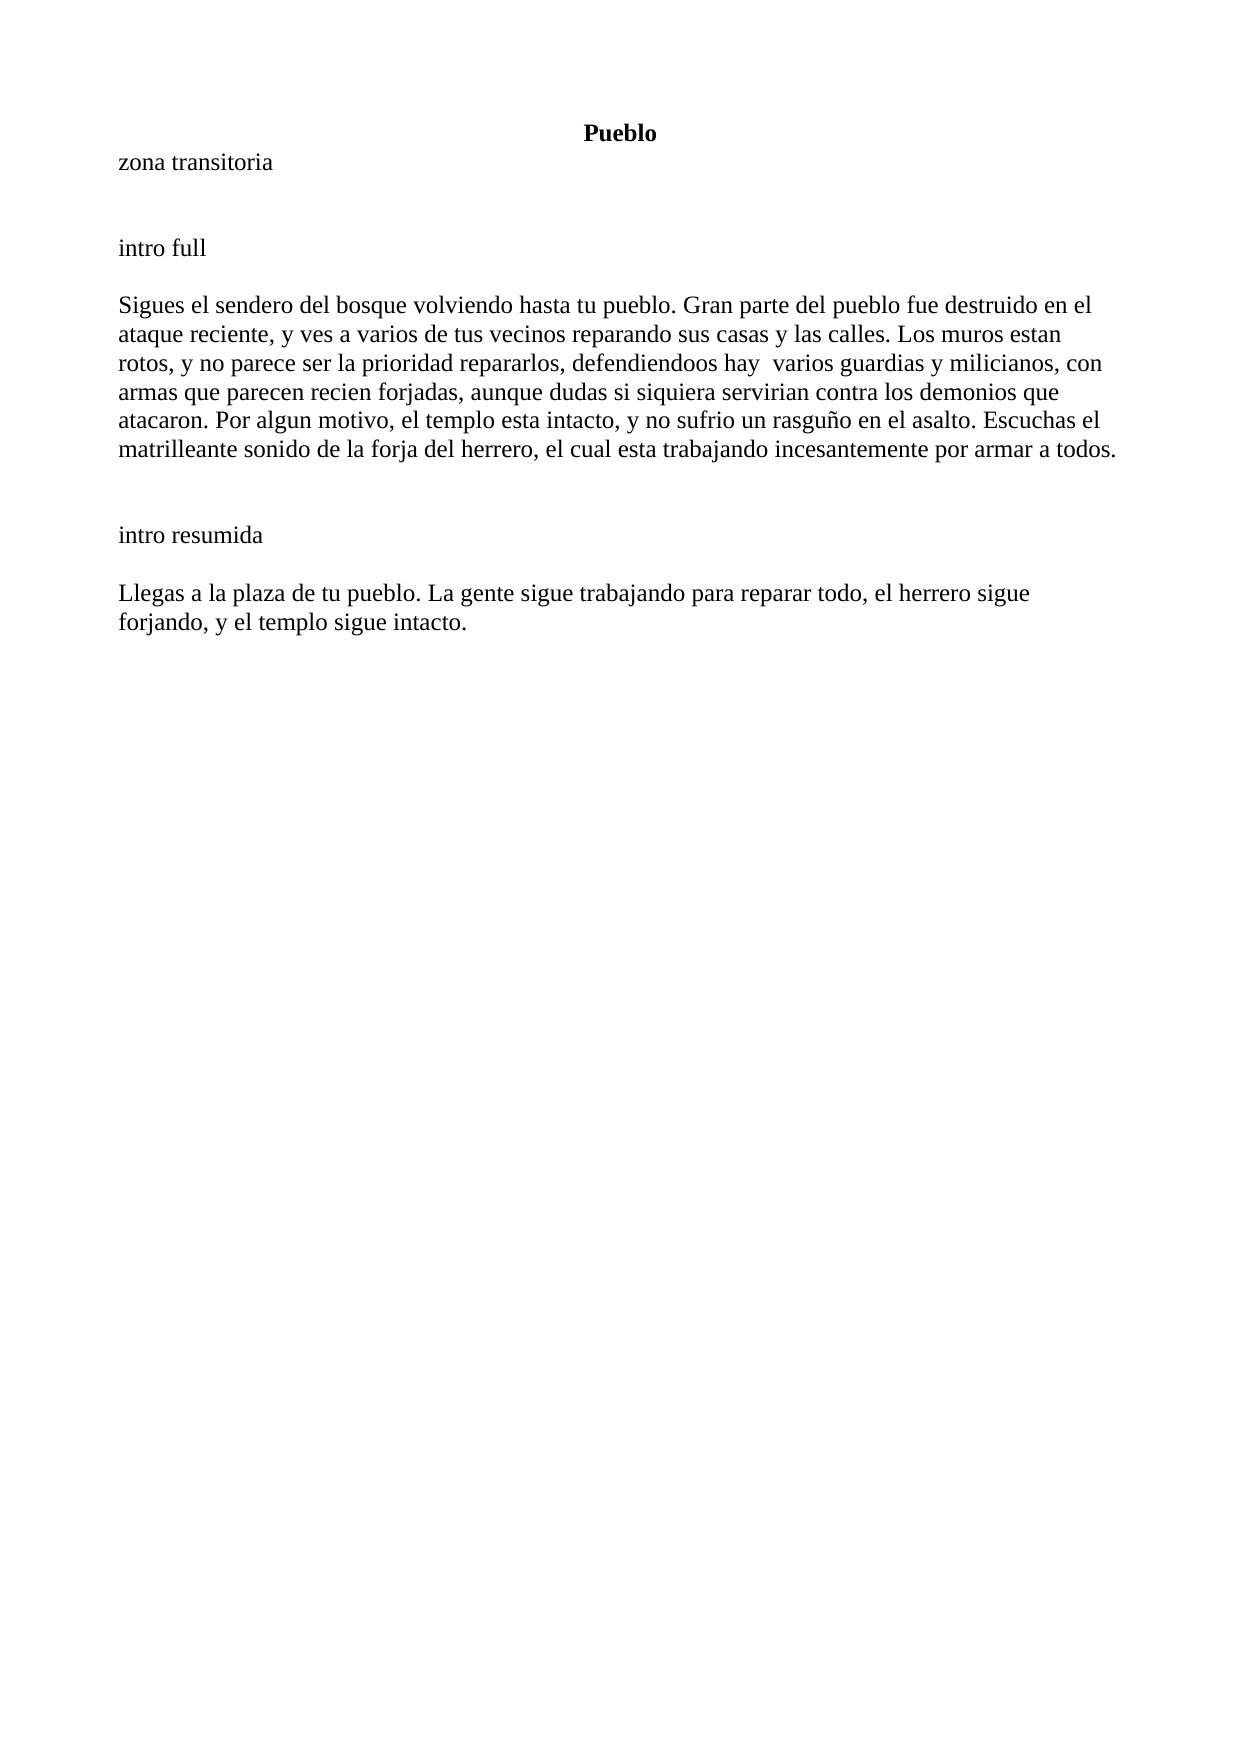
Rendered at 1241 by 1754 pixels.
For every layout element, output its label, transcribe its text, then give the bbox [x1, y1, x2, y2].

text Pueblo [118, 118, 1122, 147]
text zona transitoria [118, 147, 1122, 176]
text Sigues el sendero del bosque volviendo hasta tu pueblo. Gran parte del pueblo fue destruido en el ataque reciente, y ves a varios de tus vecinos reparando sus casas y las calles. Los muros estan rotos, y no parece ser la prioridad repararlos, defendiendoos hay varios guardias y milicianos, con armas que parecen recien forjadas, aunque dudas si siquiera servirian contra los demonios que atacaron. Por algun motivo, el templo esta intacto, y no sufrio un rasguño en el asalto. Escuchas el matrilleante sonido de la forja del herrero, el cual esta trabajando incesantemente por armar a todos. [118, 291, 1122, 463]
text intro resumida [118, 521, 1122, 549]
text Llegas a la plaza de tu pueblo. La gente sigue trabajando para reparar todo, el herrero sigue forjando, y el templo sigue intacto. [118, 578, 1122, 636]
text intro full [118, 233, 1122, 262]
